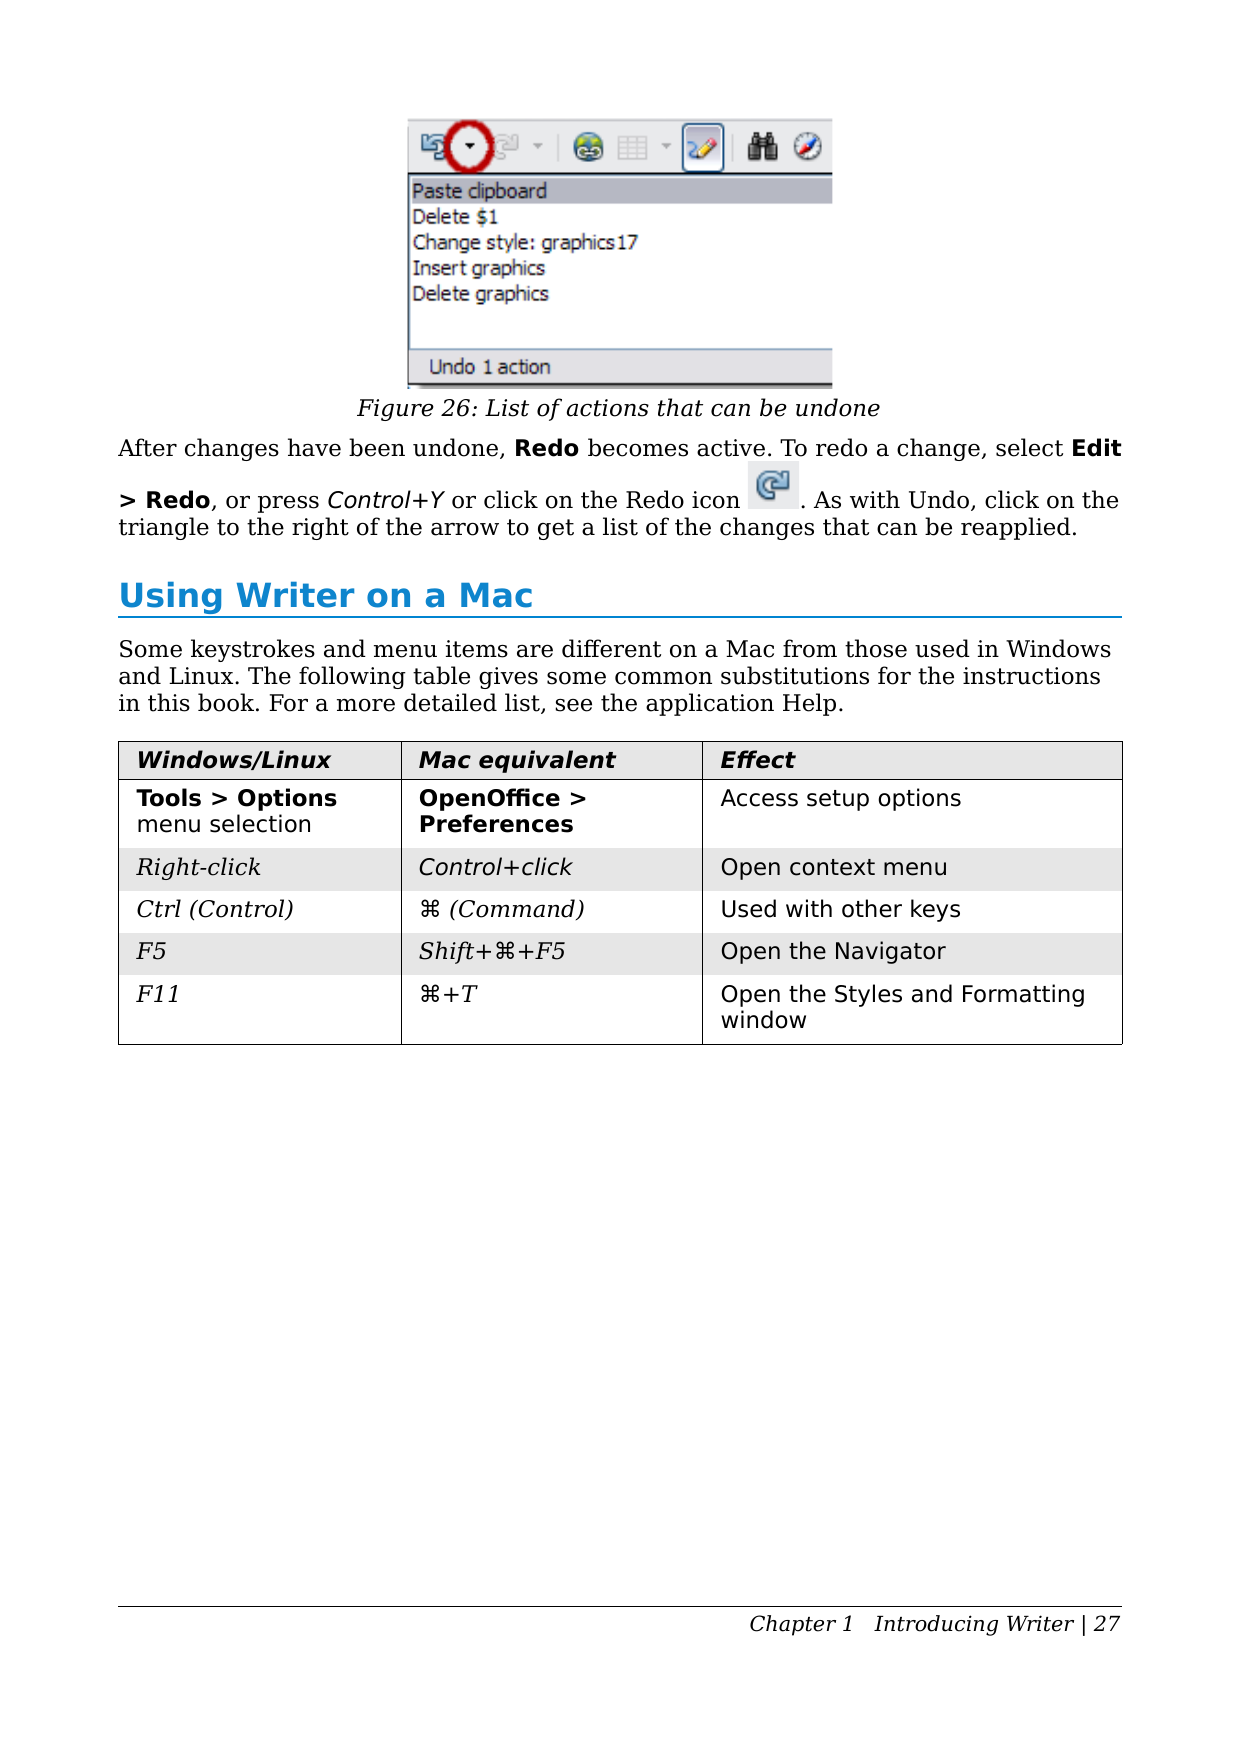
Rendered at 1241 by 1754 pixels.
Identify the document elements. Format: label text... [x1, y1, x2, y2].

table_cell F11 [119, 975, 401, 1044]
table_cell Open the Navigator [703, 933, 1122, 975]
table_cell Open context menu [703, 848, 1122, 891]
table_cell Shift+z+F5 [402, 933, 702, 975]
table_cell Ctrl (Control) [119, 891, 401, 933]
table_cell F5 [119, 933, 401, 975]
table_cell Access setup options [703, 780, 1122, 848]
text After changes have been undone, Redo becomes active. To redo a change, select Edit > Redo, or press Control+Y or click on the Redo icon . As with Undo, click on the triangle to the right of the arrow to get a list of the changes that can be reapplied. [118, 435, 1122, 541]
table_header Windows/Linux [119, 742, 401, 779]
table_header Mac equivalent [402, 742, 702, 779]
table_cell Right-click [119, 848, 401, 891]
table_cell Tools > Options menu selection [119, 780, 401, 848]
table_cell OpenOffice > Preferences [402, 780, 702, 848]
table_cell Control+click [402, 848, 702, 891]
table_cell Used with other keys [703, 891, 1122, 933]
text Figure 26: List of actions that can be undone [343, 396, 897, 422]
picture [407, 118, 833, 389]
subtitle Using Writer on a Mac [118, 577, 1122, 616]
table_cell z+T [402, 975, 702, 1044]
picture [747, 461, 800, 509]
table_cell z (Command) [402, 891, 702, 933]
table_cell Open the Styles and Formatting window [703, 975, 1122, 1044]
text Some keystrokes and menu items are different on a Mac from those used in Windows and Linux. The following table gives some common substitutions for the instructions in this book. For a more detailed list, see the application Help. [118, 637, 1122, 717]
table_header Effect [703, 742, 1122, 779]
